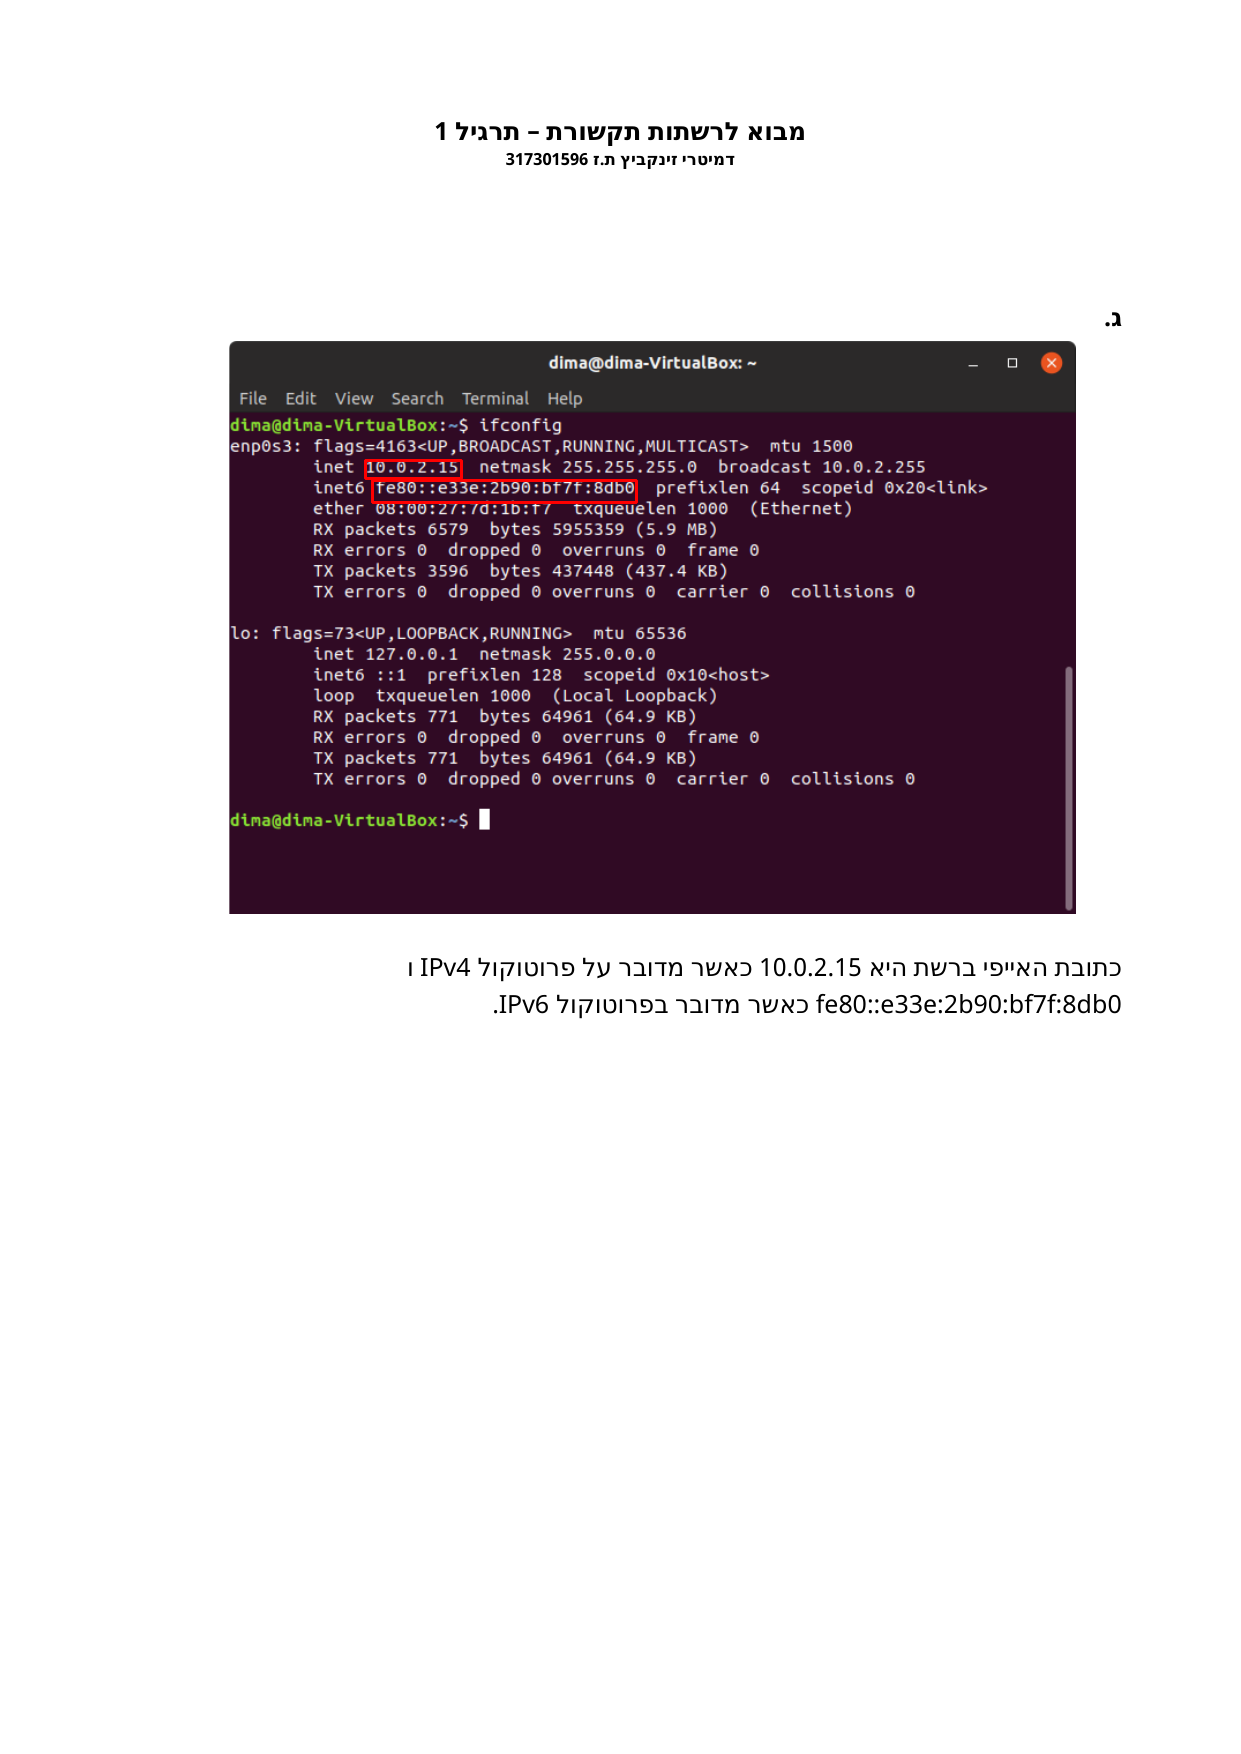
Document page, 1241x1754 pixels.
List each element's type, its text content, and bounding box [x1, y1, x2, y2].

picture [229, 341, 1076, 914]
text כתובת האייפי ברשת היא 10.0.2.15 כאשר מדובר על פרוטוקול IPv4 וfe80::e33e:2b90:bf7f:8db0 כאשר מדובר בפרוטוקול IPv6. [118, 950, 1122, 1024]
text ג. [118, 304, 1122, 337]
